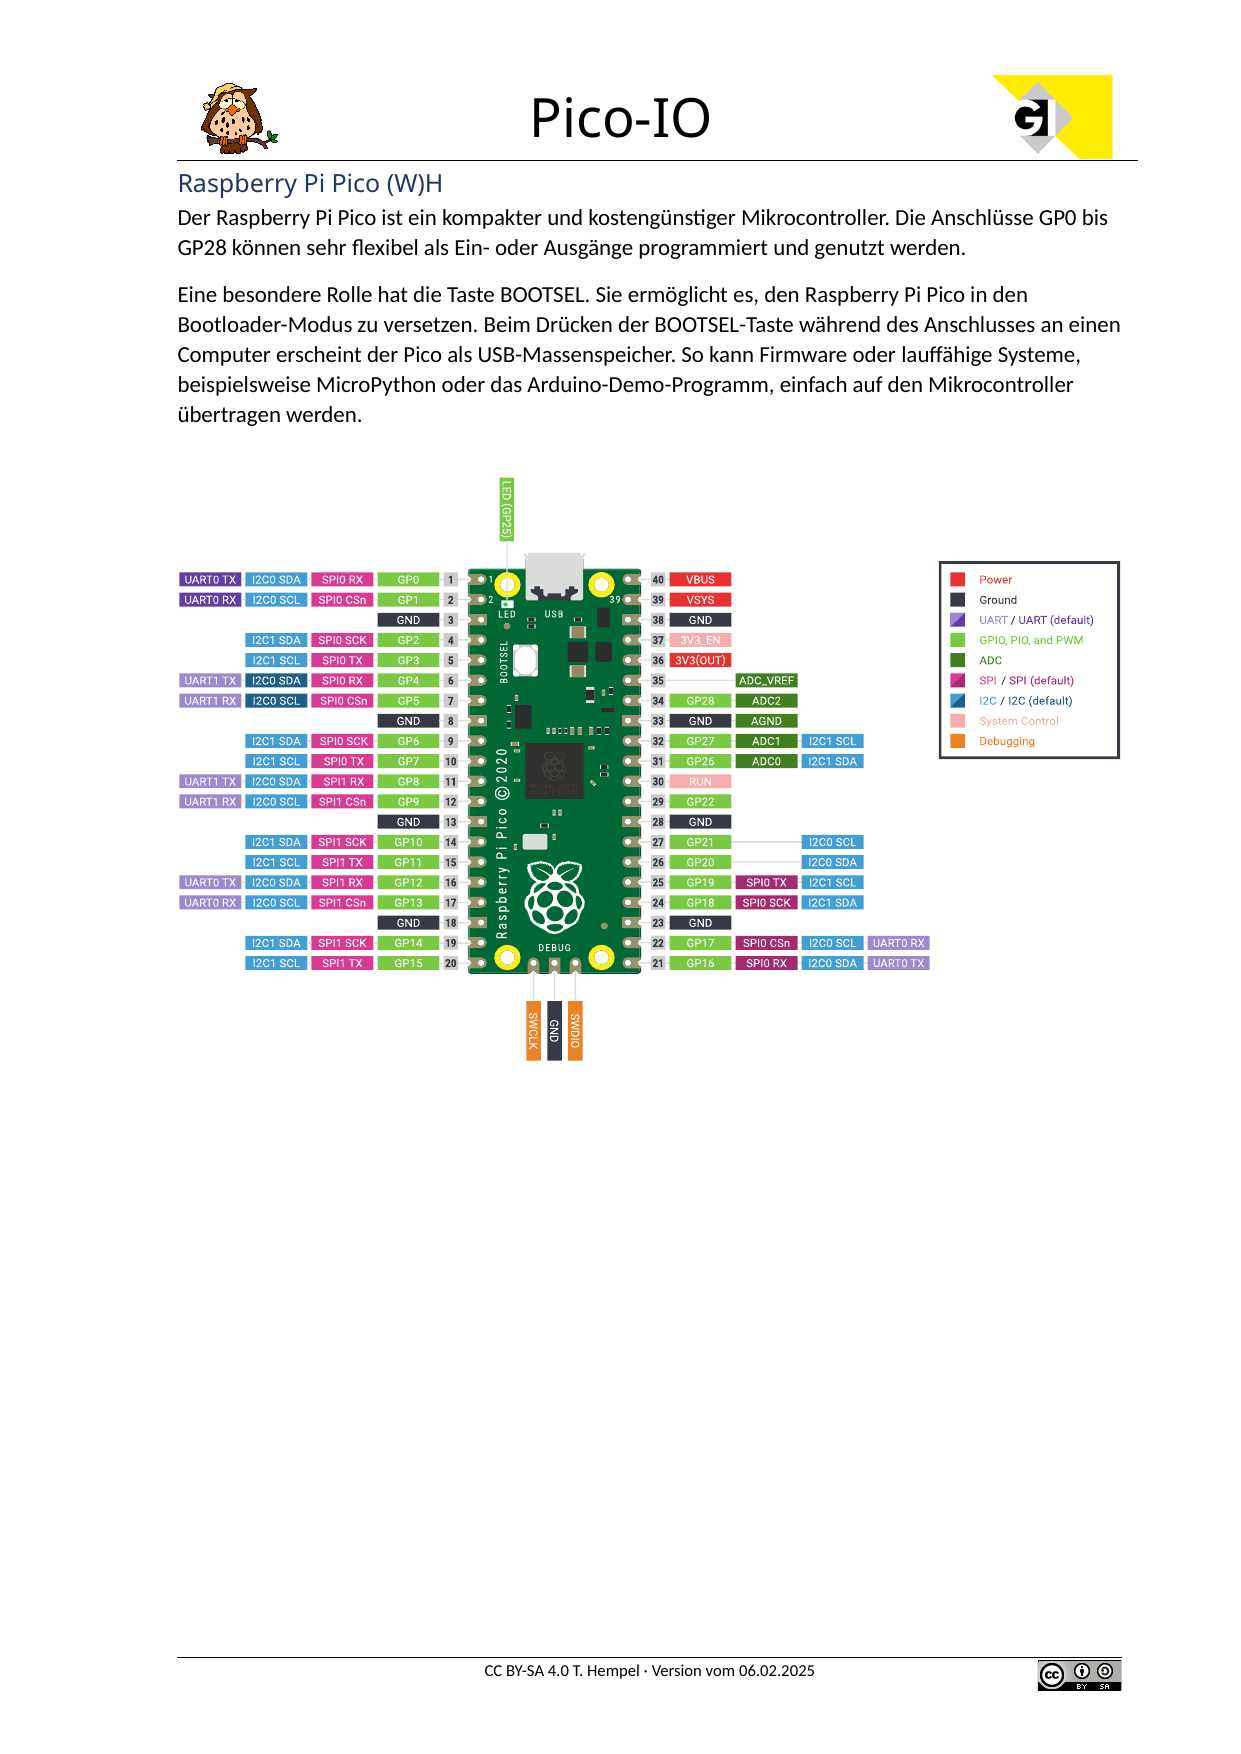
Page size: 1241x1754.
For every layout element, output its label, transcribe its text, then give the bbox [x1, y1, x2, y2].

text Eine besondere Rolle hat die Taste BOOTSEL. Sie ermöglicht es, den Raspberry Pi Pico in den Bootloader-Modus zu versetzen. Beim Drücken der BOOTSEL-Taste während des Anschlusses an einen Computer erscheint der Pico als USB-Massenspeicher. So kann Firmware oder lauffähige Systeme, beispielsweise MicroPython oder das Arduino-Demo-Programm, einfach auf den Mikrocontroller übertragen werden. [177, 280, 1122, 429]
picture [1037, 1660, 1122, 1691]
subtitle Raspberry Pi Pico (W)H [177, 166, 1122, 200]
picture [960, 75, 1113, 159]
text Der Raspberry Pi Pico ist ein kompakter und kostengünstiger Mikrocontroller. Die Anschlüsse GP0 bis GP28 können sehr flexibel als Ein- oder Ausgänge programmiert und genutzt werden. [177, 203, 1122, 261]
picture [188, 73, 283, 160]
